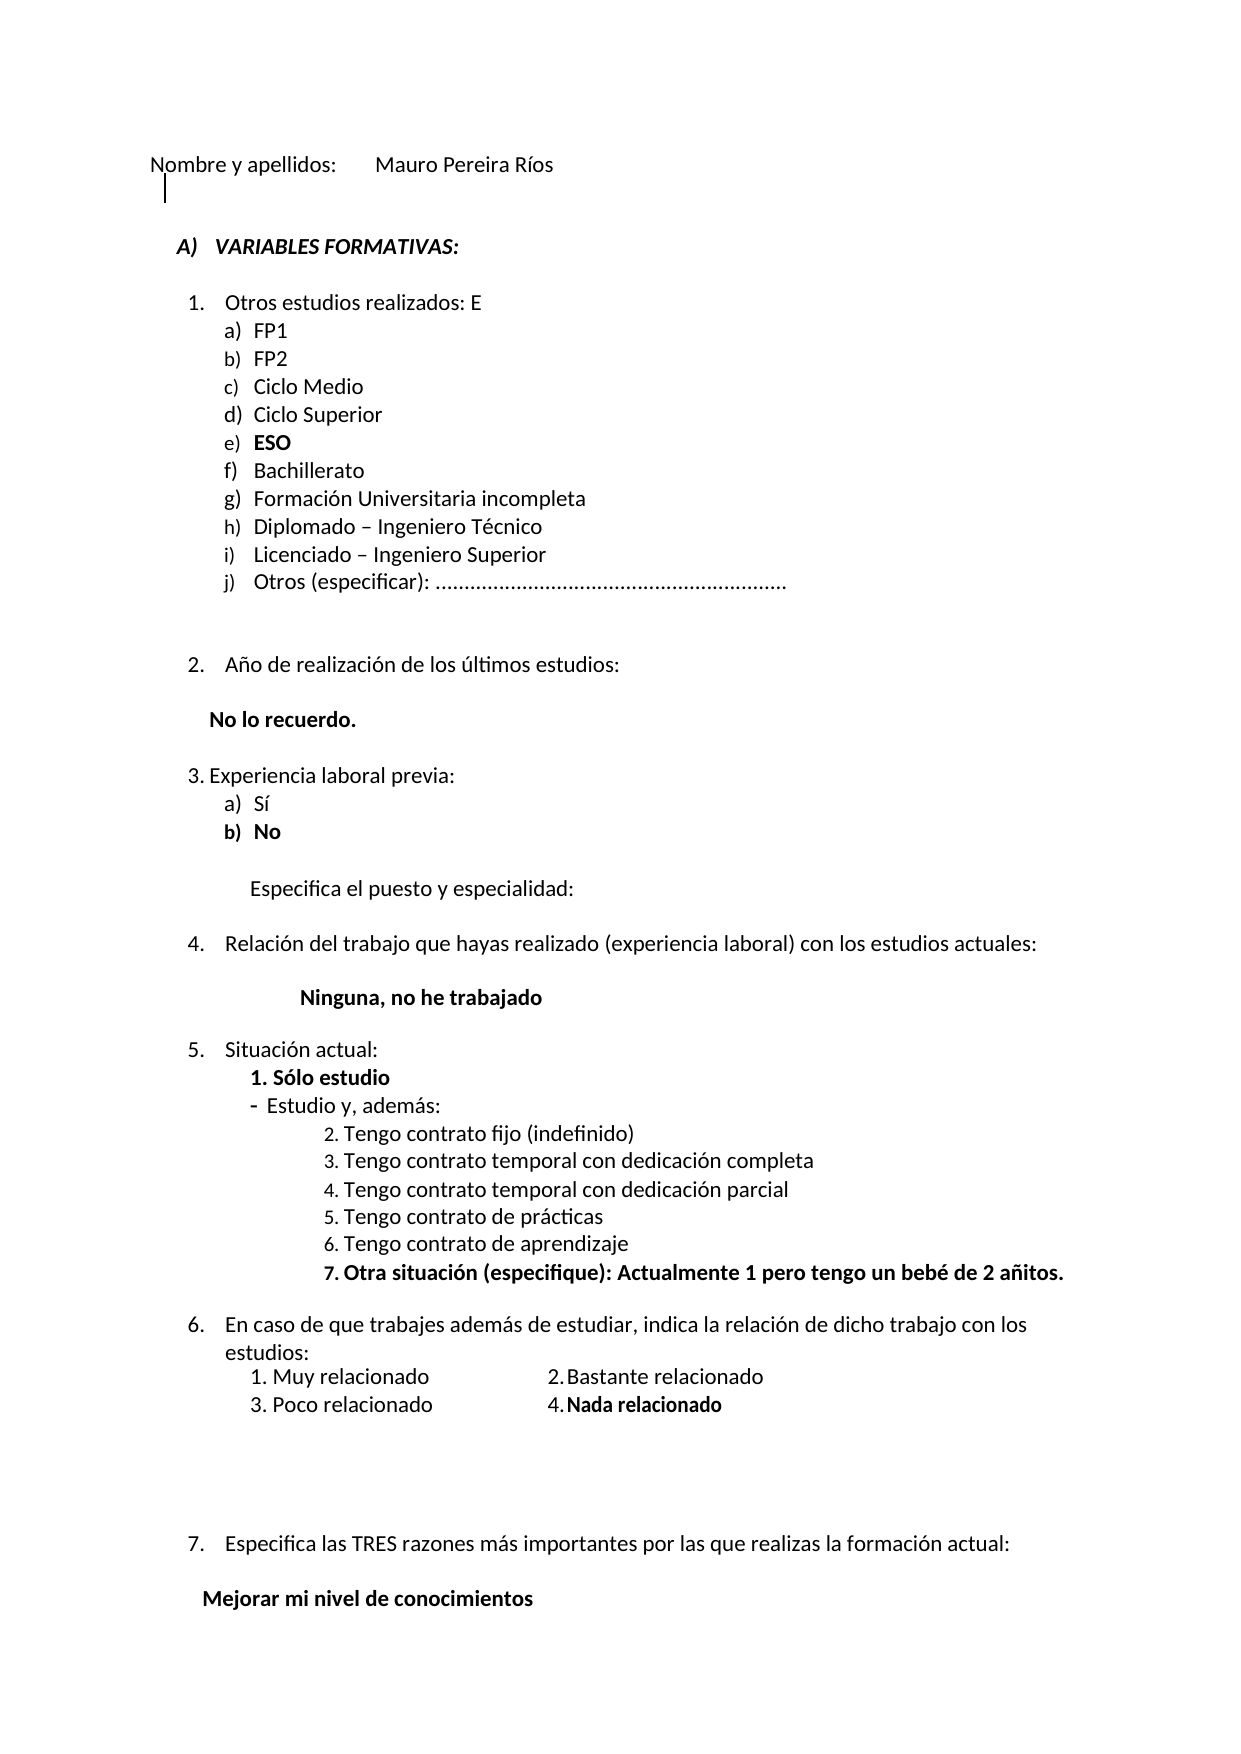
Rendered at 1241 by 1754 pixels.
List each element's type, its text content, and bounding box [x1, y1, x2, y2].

text Ninguna, no he trabajado [300, 984, 1090, 1011]
text Mejorar mi nivel de conocimientos [150, 1585, 1090, 1612]
table_cell [742, 1389, 879, 1417]
list Tengo contrato temporal con dedicación completa [323, 1147, 1090, 1174]
list Tengo contrato temporal con dedicación parcial [323, 1175, 1090, 1203]
table_header Bastante relacionado [565, 1366, 879, 1389]
table_header 1. Muy relacionado [177, 1366, 492, 1389]
table_cell 4. [492, 1389, 564, 1417]
list Diplomado – Ingeniero Técnico [224, 512, 1090, 541]
text Nombre y apellidos: Mauro Pereira Ríos [150, 150, 1090, 178]
list Ciclo Superior [224, 400, 1090, 428]
list Tengo contrato fijo (indefinido) [323, 1120, 1090, 1147]
list Situación actual: [187, 1035, 1090, 1063]
list Especifica las TRES razones más importantes por las que realizas la formación actual: [187, 1529, 1090, 1557]
list Bachillerato [224, 456, 1090, 484]
list Otros estudios realizados: E [187, 288, 1090, 316]
list Tengo contrato de aprendizaje [323, 1230, 1090, 1257]
list Ciclo Medio [224, 372, 1090, 400]
list Formación Universitaria incompleta [224, 484, 1090, 512]
list FP1 [224, 316, 1090, 344]
text No lo recuerdo. [150, 706, 1090, 733]
table_header 2. [492, 1366, 564, 1389]
text Especifica el puesto y especialidad: [250, 874, 1090, 902]
text 1. Sólo estudio [250, 1063, 1090, 1091]
list Tengo contrato de prácticas [323, 1203, 1090, 1230]
list ESO [224, 428, 1090, 456]
table_cell 3. Poco relacionado [177, 1389, 492, 1417]
list En caso de que trabajes además de estudiar, indica la relación de dicho trabajo con los estudios: [187, 1310, 1088, 1366]
list No [224, 817, 1090, 845]
list Estudio y, además: [250, 1092, 1090, 1120]
table_cell Nada relacionado [565, 1389, 742, 1417]
list FP2 [224, 344, 1090, 372]
list Año de realización de los últimos estudios: [187, 651, 1090, 678]
list VARIABLES FORMATIVAS: [177, 232, 1090, 260]
list Experiencia laboral previa: [187, 761, 1090, 789]
list Otra situación (especifique): Actualmente 1 pero tengo un bebé de 2 añitos. [323, 1258, 1090, 1286]
list Licenciado – Ingeniero Superior [224, 541, 1090, 568]
list Sí [224, 789, 1090, 817]
list Otros (especificar): ............................................................. [224, 568, 1090, 595]
list Relación del trabajo que hayas realizado (experiencia laboral) con los estudios actuales: [187, 930, 1088, 957]
